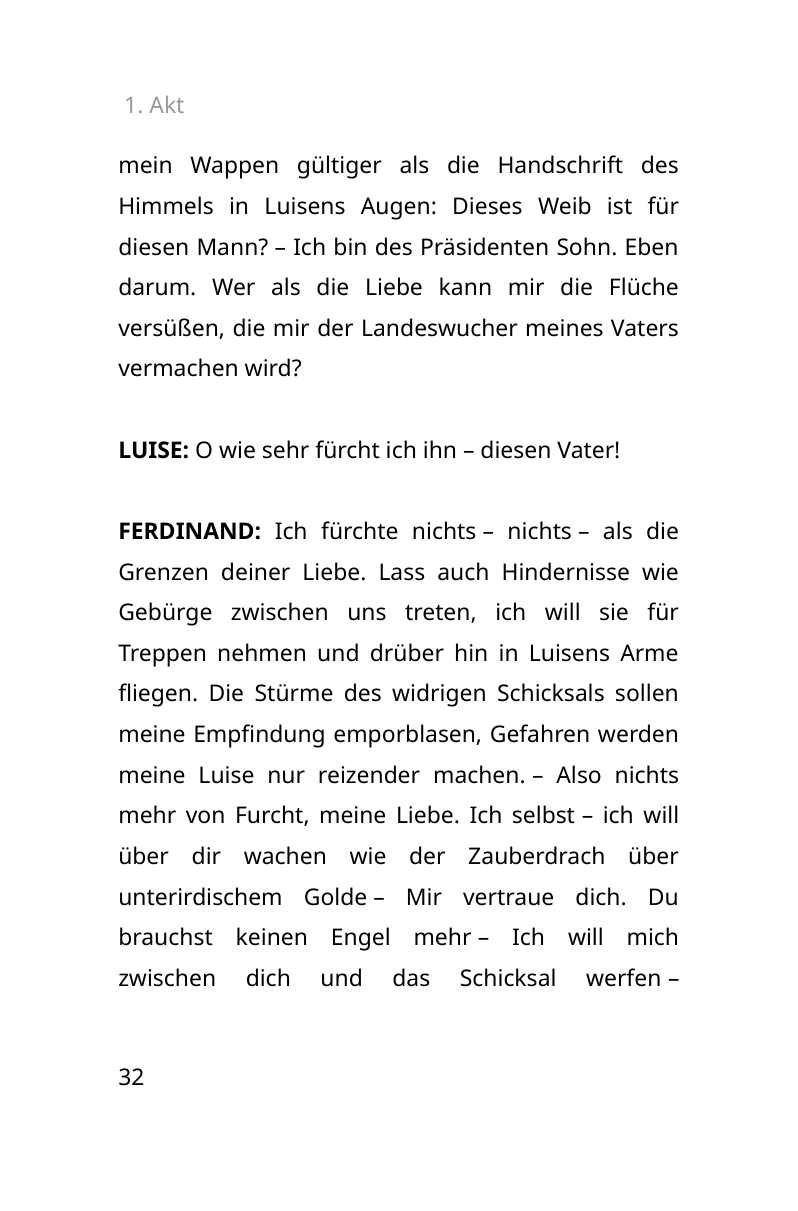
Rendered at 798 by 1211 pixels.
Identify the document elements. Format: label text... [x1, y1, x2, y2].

text LUISE: O wie sehr fürcht ich ihn – diesen Vater! [118, 405, 679, 465]
text mein Wappen gültiger als die Handschrift des Himmels in Luisens Augen: Dieses Weib ist für diesen Mann? – Ich bin des Präsidenten Sohn. Eben darum. Wer als die Liebe kann mir die Flüche versüßen, die mir der Landeswucher meines Vaters vermachen wird? [118, 149, 679, 384]
text FERDINAND: Ich fürchte nichts – nichts – als die Grenzen deiner Liebe. Lass auch Hindernisse wie Gebürge zwischen uns treten, ich will sie für Treppen nehmen und drüber hin in Luisens Arme fliegen. Die Stürme des widrigen Schicksals sollen meine Empfindung emporblasen, Gefahren werden meine Luise nur reizender machen. – Also nichts mehr von Furcht, meine Liebe. Ich selbst – ich will über dir wachen wie der Zauberdrach über unterirdischem Golde – Mir vertraue dich. Du brauchst keinen Engel mehr – Ich will mich zwischen dich und das Schicksal werfen – [118, 486, 679, 993]
